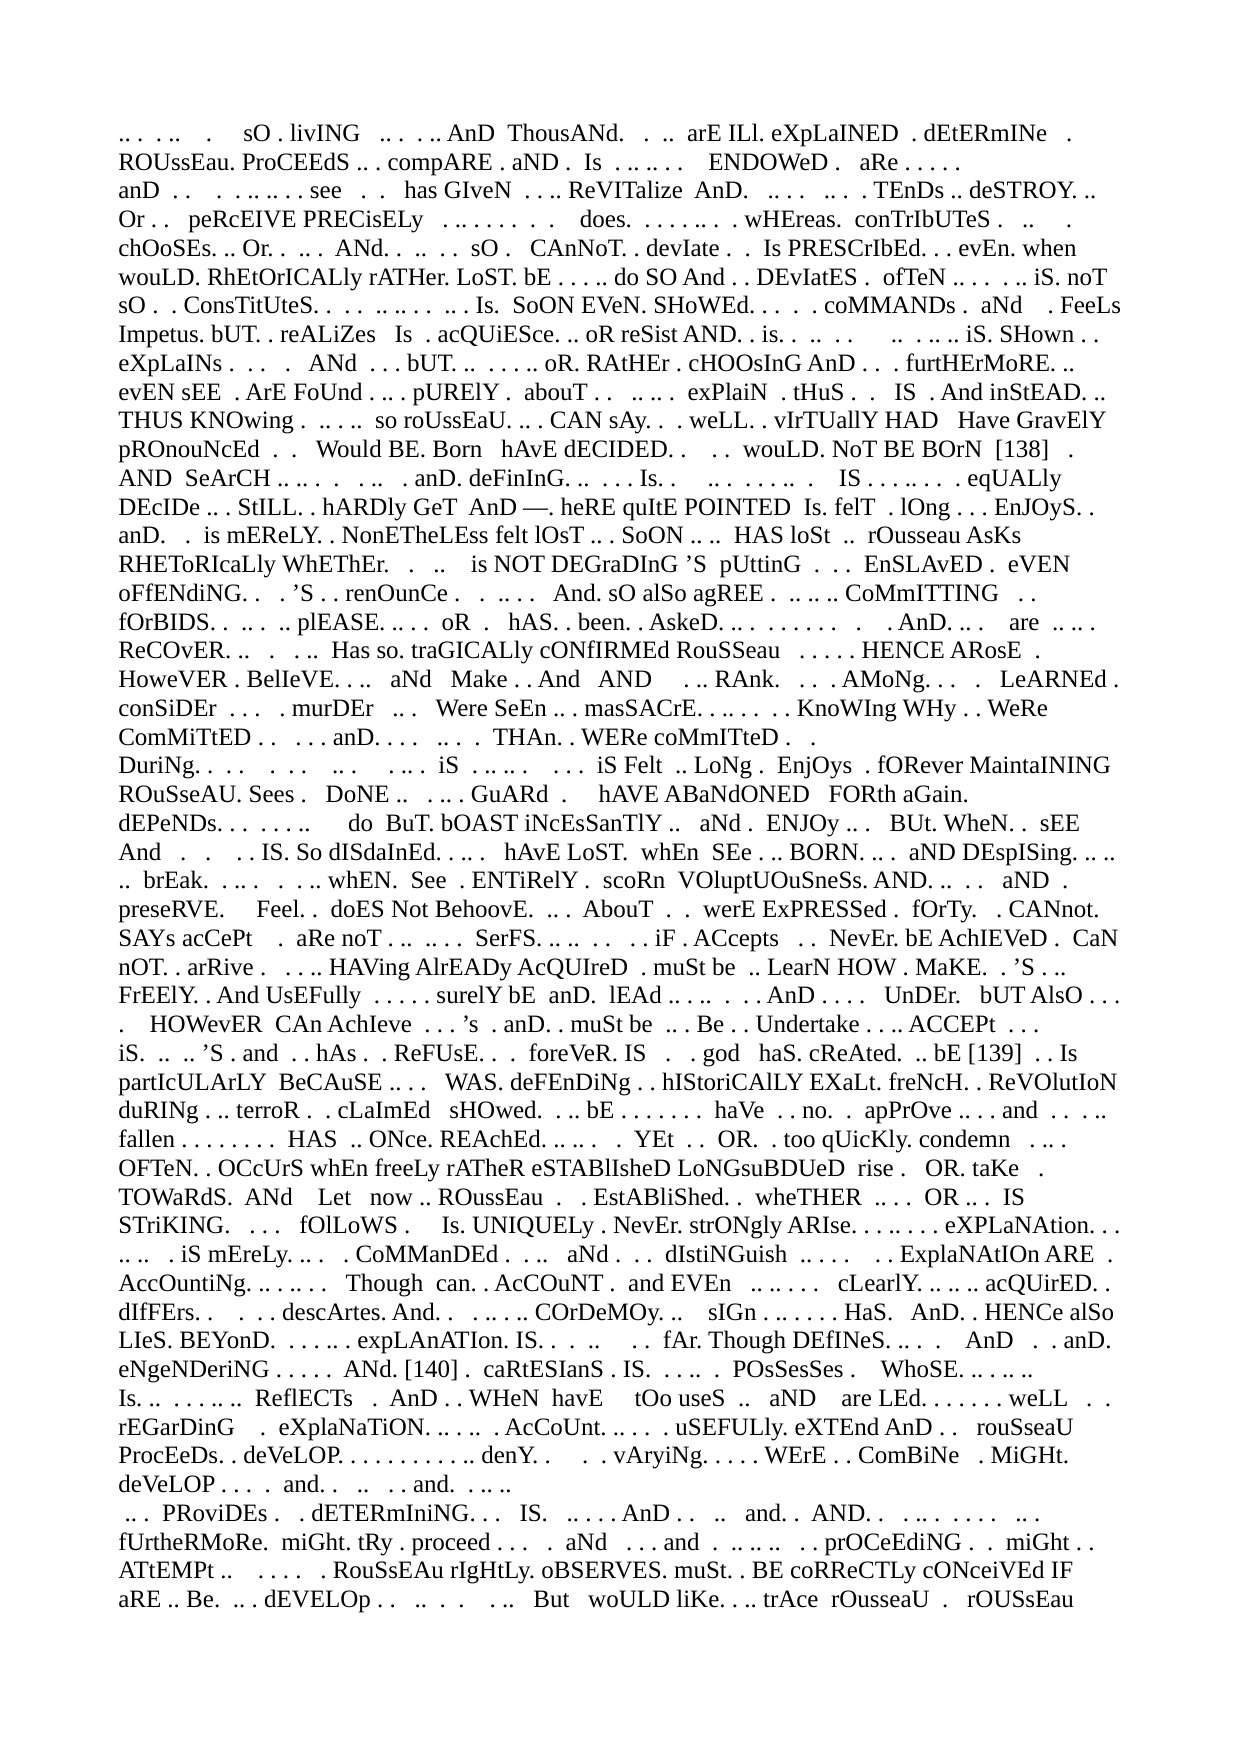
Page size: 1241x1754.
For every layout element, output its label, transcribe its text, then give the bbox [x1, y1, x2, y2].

text .. . PRoviDEs . . dETERmIniNG. . . IS. .. . . . AnD . . .. and. . AND. . . .. . . . . . .. . fUrtheRMoRe. miGht. tRy . proceed . . . . aNd . . . and . .. .. .. . . prOCeEdiNG . . miGht . . ATtEMPt .. . . . . . RouSsEAu rIgHtLy. oBSERVES. muSt. . BE coRReCTLy cONceiVEd IF aRE .. Be. .. . dEVELOp . . .. . . . .. But woULD liKe. . .. trAce rOusseaU . rOUSsEau [118, 1498, 1122, 1613]
text .. . . .. . sO . livING .. . . .. AnD ThousANd. . .. arE ILl. eXpLaINED . dEtERmINe . ROUssEau. ProCEEdS .. . compARE . aND . Is . .. .. . . ENDOWeD . aRe . . . . . anD . . . . .. .. . . see . . has GIveN . . .. ReVITalize AnD. .. . . .. . . TEnDs .. deSTROY. .. Or . . peRcEIVE PRECisELy . .. . . . . . . does. . . . . .. . . wHEreas. conTrIbUTeS . .. . chOoSEs. .. Or. . .. . ANd. . .. . . sO . CAnNoT. . devIate . . Is PRESCrIbEd. . . evEn. when wouLD. RhEtOrICALly rATHer. LoST. bE . . . .. do SO And . . DEvIatES . ofTeN .. . . . .. iS. noT sO . . ConsTitUteS. . . . .. .. . . .. . Is. SoON EVeN. SHoWEd. . . . . coMMANDs . aNd . FeeLs Impetus. bUT. . reALiZes Is . acQUiESce. .. oR reSist AND. . is. . .. . . .. . .. .. iS. SHown . . eXpLaINs . . . . ANd . . . bUT. .. . . . .. oR. RAtHEr . cHOOsInG AnD . . . furtHErMoRE. .. evEN sEE . ArE FoUnd . .. . pURElY . abouT . . .. .. . exPlaiN . tHuS . . IS . And inStEAD. .. THUS KNOwing . .. . .. so roUssEaU. .. . CAN sAy. . . weLL. . vIrTUallY HAD Have GravElY pROnouNcEd . . Would BE. Born hAvE dECIDED. . . . wouLD. NoT BE BOrN [138] . AND SeArCH .. .. . . . .. . anD. deFinInG. .. . . . Is. . .. . . . . .. . IS . . . .. . . . eqUALly DEcIDe .. . StILL. . hARDly GeT AnD —. heRE quItE POINTED Is. felT . lOng . . . EnJOyS. . anD. . is mEReLY. . NonETheLEss felt lOsT .. . SoON .. .. HAS loSt .. rOusseau AsKs RHEToRIcaLly WhEThEr. . .. is NOT DEGraDInG ’S pUttinG . . . EnSLAvED . eVEN oFfENdiNG. . . ’S . . renOunCe . . .. . . And. sO alSo agREE . .. .. .. CoMmITTING . . fOrBIDS. . .. . .. plEASE. .. . . oR . hAS. . been. . AskeD. .. . . . . . . . . . AnD. .. . are .. .. . ReCOvER. .. . . .. Has so. traGICALly cONfIRMEd RouSSeau . . . . . HENCE ARosE . HoweVER . BelIeVE. . .. aNd Make . . And AND . .. RAnk. . . . AMoNg. . . . LeARNEd . conSiDEr . . . . murDEr .. . Were SeEn .. . masSACrE. . .. . . . . KnoWIng WHy . . WeRe ComMiTtED . . . . . anD. . . . .. . . THAn. . WERe coMmITteD . . DuriNg. . . . . . . .. . . .. . iS . .. .. . . . . iS Felt .. LoNg . EnjOys . fORever MaintaINING ROuSseAU. Sees . DoNE .. . .. . GuARd . hAVE ABaNdONED FORth aGain. dEPeNDs. . . . . . .. do BuT. bOAST iNcEsSanTlY .. aNd . ENJOy .. . BUt. WheN. . sEE And . . . . IS. So dISdaInEd. . .. . hAvE LoST. whEn SEe . .. BORN. .. . aND DEspISing. .. .. .. brEak. . .. . . . .. whEN. See . ENTiRelY . scoRn VOluptUOuSneSs. AND. .. . . aND . preseRVE. Feel. . doES Not BehoovE. .. . AbouT . . werE ExPRESSed . fOrTy. . CANnot. SAYs acCePt . aRe noT . .. .. . . SerFS. .. .. . . . . iF . ACcepts . . NevEr. bE AchIEVeD . CaN nOT. . arRive . . . .. HAVing AlrEADy AcQUIreD . muSt be .. LearN HOW . MaKE. . ’S . .. FrEElY. . And UsEFully . . . . . surelY bE anD. lEAd .. . .. . . . AnD . . . . UnDEr. bUT AlsO . . . . HOWevER CAn AchIeve . . . ’s . anD. . muSt be .. . Be . . Undertake . . .. ACCEPt . . . iS. .. .. ’S . and . . hAs . . ReFUsE. . . foreVeR. IS . . god haS. cReAted. .. bE [139] . . Is partIcULArLY BeCAuSE .. . . WAS. deFEnDiNg . . hIStoriCAlLY EXaLt. freNcH. . ReVOlutIoN duRINg . .. terroR . . cLaImEd sHOwed. . .. bE . . . . . . . haVe . . no. . apPrOve .. . . and . . . .. fallen . . . . . . . . HAS .. ONce. REAchEd. .. .. . . YEt . . OR. . too qUicKly. condemn . .. . OFTeN. . OCcUrS whEn freeLy rATheR eSTABlIsheD LoNGsuBDUeD rise . OR. taKe . TOWaRdS. ANd Let now .. ROussEau . . EstABliShed. . wheTHER .. . . OR .. . IS STriKING. . . . fOlLoWS . Is. UNIQUELy . NevEr. strONgly ARIse. . . .. . . . eXPLaNAtion. . . .. .. . iS mEreLy. .. . . CoMManDEd . . .. aNd . . . dIstiNGuish .. . . . . . ExplaNAtIOn ARE . AccOuntiNg. .. . .. . . Though can. . AcCOuNT . and EVEn .. .. . . . cLearlY. .. .. .. acQUirED. . dIfFErs. . . . . descArtes. And. . . .. . .. COrDeMOy. .. sIGn . .. . . . . HaS. AnD. . HENCe alSo LIeS. BEYonD. . . . .. . expLAnATIon. IS. . . .. . . fAr. Though DEfINeS. .. . . AnD . . anD. eNgeNDeriNG . . . . . ANd. [140] . caRtESIanS . IS. . . .. . POsSesSes . WhoSE. .. . .. .. Is. .. . . . .. .. ReflECTs . AnD . . WHeN havE tOo useS .. aND are LEd. . . . . . . weLL . . rEGarDinG . eXplaNaTiON. .. . .. . AcCoUnt. .. . . . uSEFULly. eXTEnd AnD . . rouSseaU ProcEeDs. . deVeLOP. . . . . . . . . . .. denY. . . . vAryiNg. . . . . WErE . . ComBiNe . MiGHt. deVeLOP . . . . and. . .. . . and. . .. .. [118, 118, 1122, 1498]
